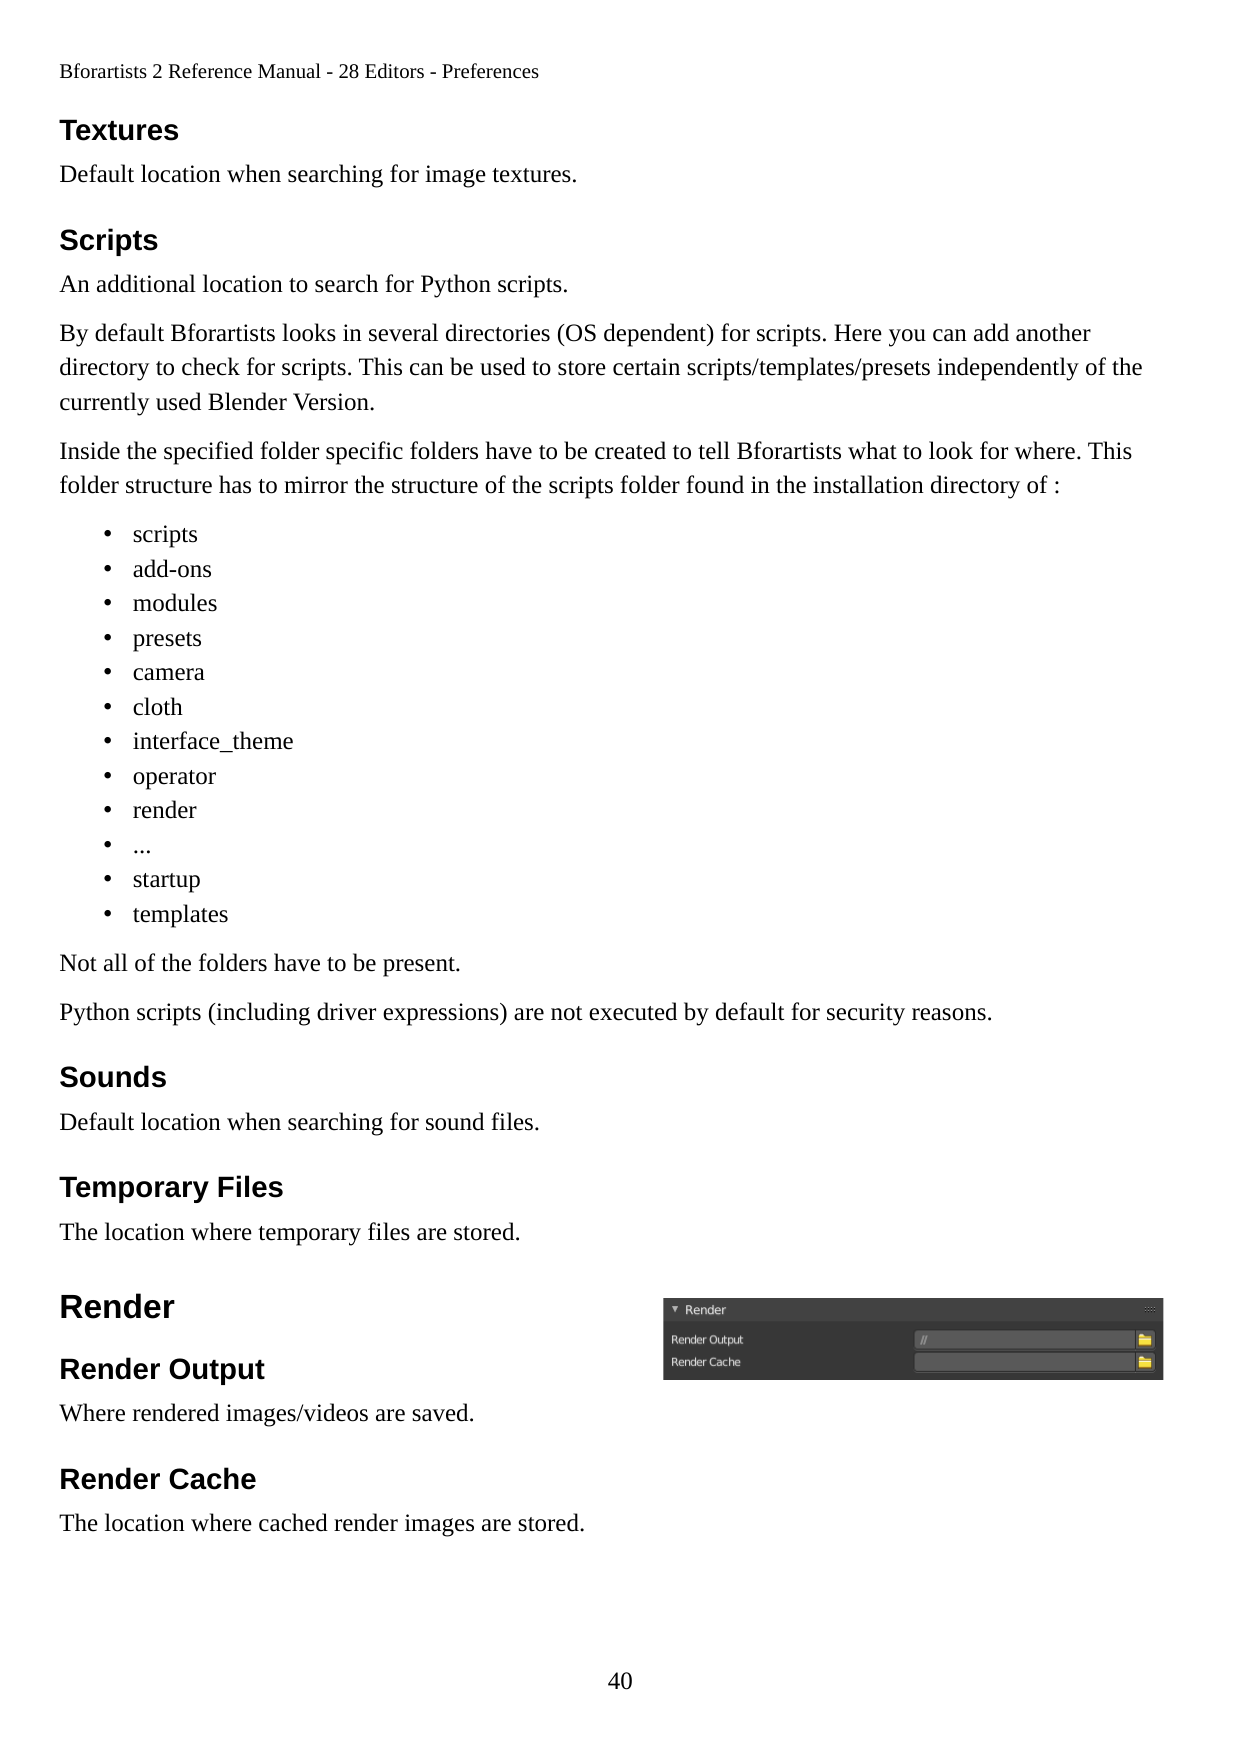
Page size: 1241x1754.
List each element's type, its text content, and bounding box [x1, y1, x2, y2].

list scripts [103, 519, 1181, 548]
subtitle Textures [59, 113, 1181, 146]
subtitle Temporary Files [59, 1170, 1181, 1204]
subtitle Render [59, 1286, 1181, 1325]
picture [663, 1298, 1164, 1380]
list camera [103, 657, 1181, 686]
list modules [103, 588, 1181, 617]
subtitle Sounds [59, 1060, 1181, 1094]
text The location where cached render images are stored. [59, 1508, 1181, 1537]
list presets [103, 623, 1181, 652]
subtitle Scripts [59, 222, 1181, 256]
text Default location when searching for sound files. [59, 1107, 1181, 1135]
text Python scripts (including driver expressions) are not executed by default for security reasons. [59, 997, 1181, 1026]
subtitle Render Output [59, 1352, 1181, 1386]
list cloth [103, 692, 1181, 721]
text The location where temporary files are stored. [59, 1217, 1181, 1245]
text Default location when searching for image textures. [59, 159, 1181, 188]
list templates [103, 899, 1181, 927]
list operator [103, 761, 1181, 789]
text Where rendered images/videos are saved. [59, 1398, 1181, 1427]
list startup [103, 864, 1181, 893]
list ... [103, 830, 1181, 858]
text Not all of the folders have to be present. [59, 948, 1181, 976]
list render [103, 795, 1181, 824]
subtitle Render Cache [59, 1462, 1181, 1496]
text Inside the specified folder specific folders have to be created to tell Bforartists what to look for where. This folder structure has to mirror the structure of the scripts folder found in the installation directory of : [59, 436, 1181, 499]
text By default Bforartists looks in several directories (OS dependent) for scripts. Here you can add another directory to check for scripts. This can be used to store certain scripts/templates/presets independently of the currently used Blender Version. [59, 318, 1181, 416]
list interface_theme [103, 726, 1181, 755]
text An additional location to search for Python scripts. [59, 269, 1181, 297]
list add-ons [103, 554, 1181, 583]
